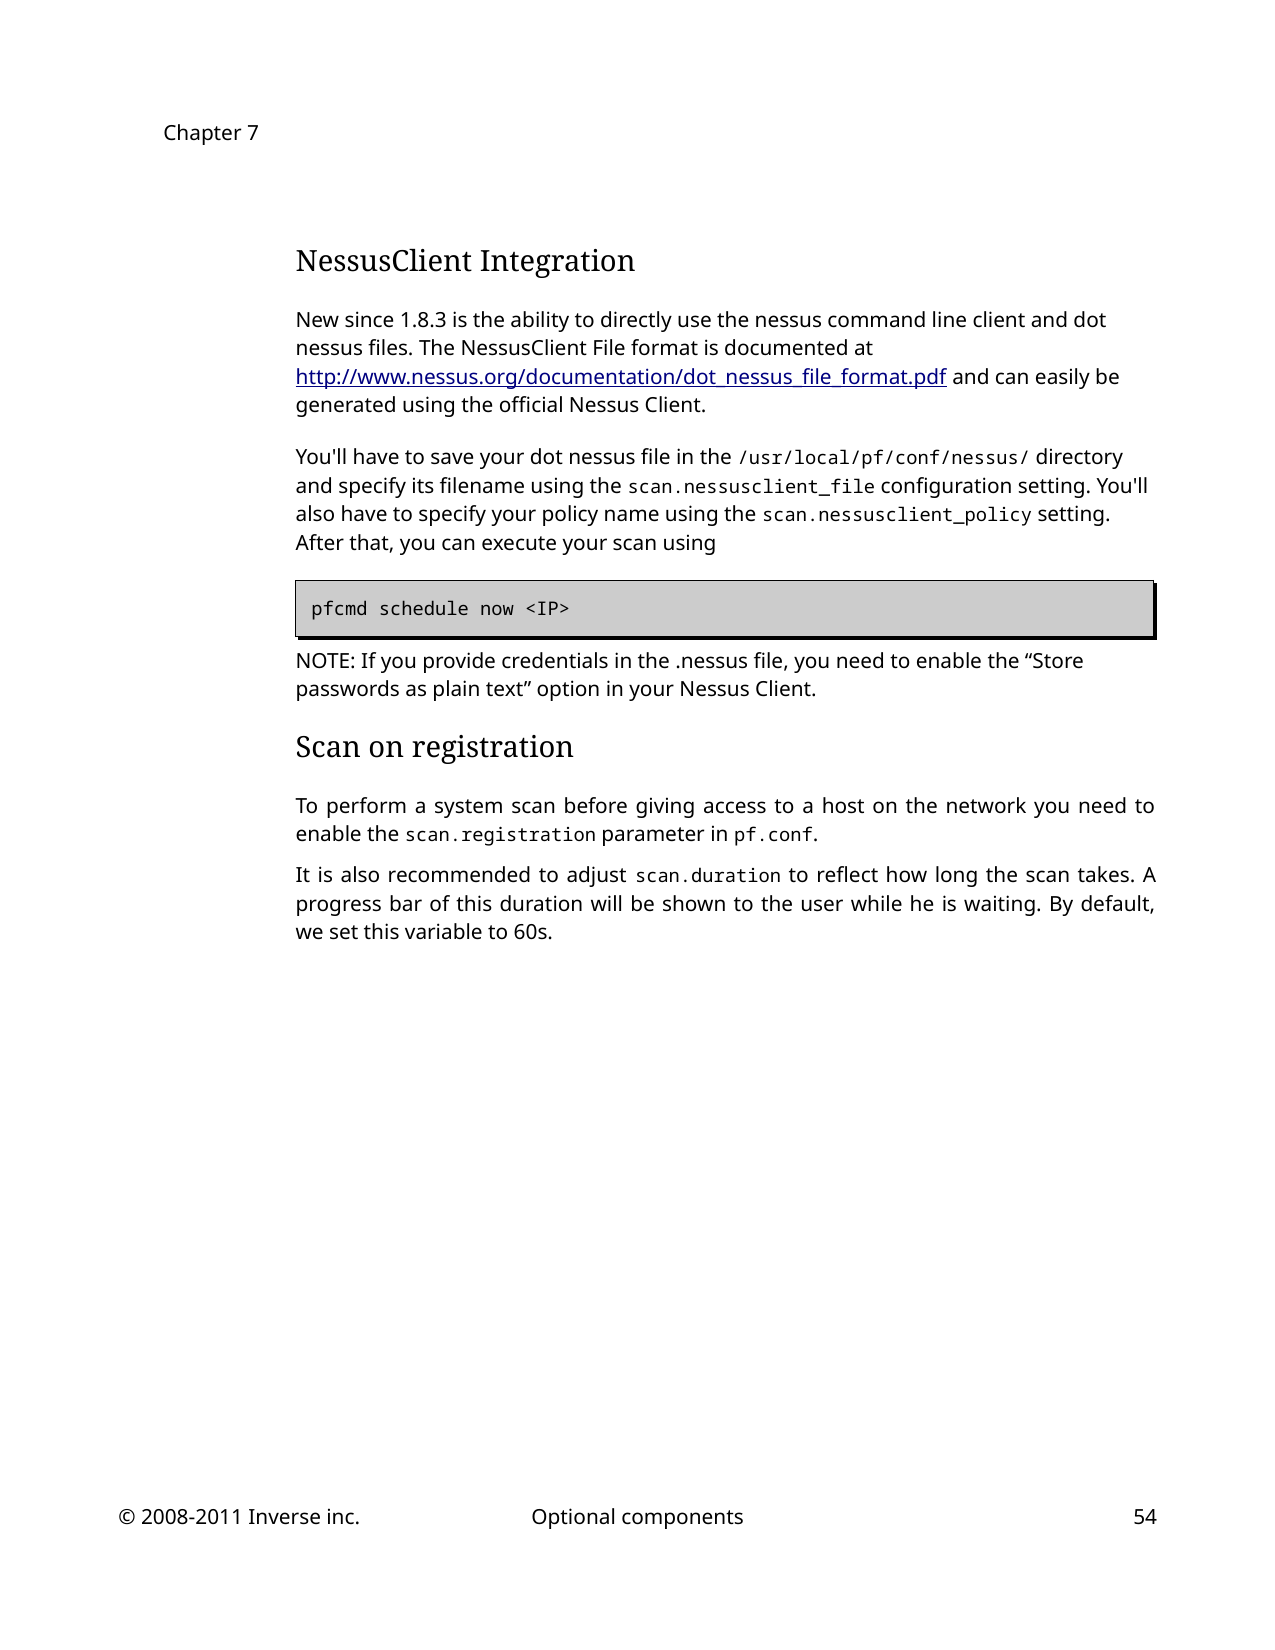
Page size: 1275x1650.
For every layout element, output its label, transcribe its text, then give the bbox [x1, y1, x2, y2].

text You'll have to save your dot nessus file in the /usr/local/pf/conf/nessus/ directory and specify its filename using the scan.nessusclient_file configuration setting. You'll also have to specify your policy name using the scan.nessusclient_policy setting. After that, you can execute your scan using [295, 442, 1157, 556]
text To perform a system scan before giving access to a host on the network you need to enable the scan.registration parameter in pf.conf. [295, 791, 1157, 848]
text NOTE: If you provide credentials in the .nessus file, you need to enable the “Store passwords as plain text” option in your Nessus Client. [295, 646, 1157, 703]
subtitle Scan on registration [295, 726, 1157, 766]
text It is also recommended to adjust scan.duration to reflect how long the scan takes. A progress bar of this duration will be shown to the user while he is waiting. By default, we set this variable to 60s. [295, 860, 1157, 946]
subtitle NessusClient Integration [295, 241, 1157, 280]
text New since 1.8.3 is the ability to directly use the nessus command line client and dot nessus files. The NessusClient File format is documented at http://www.nessus.org/documentation/dot_nessus_file_format.pdf and can easily be generated using the official Nessus Client. [295, 305, 1157, 419]
text pfcmd schedule now <IP> [296, 581, 1153, 636]
